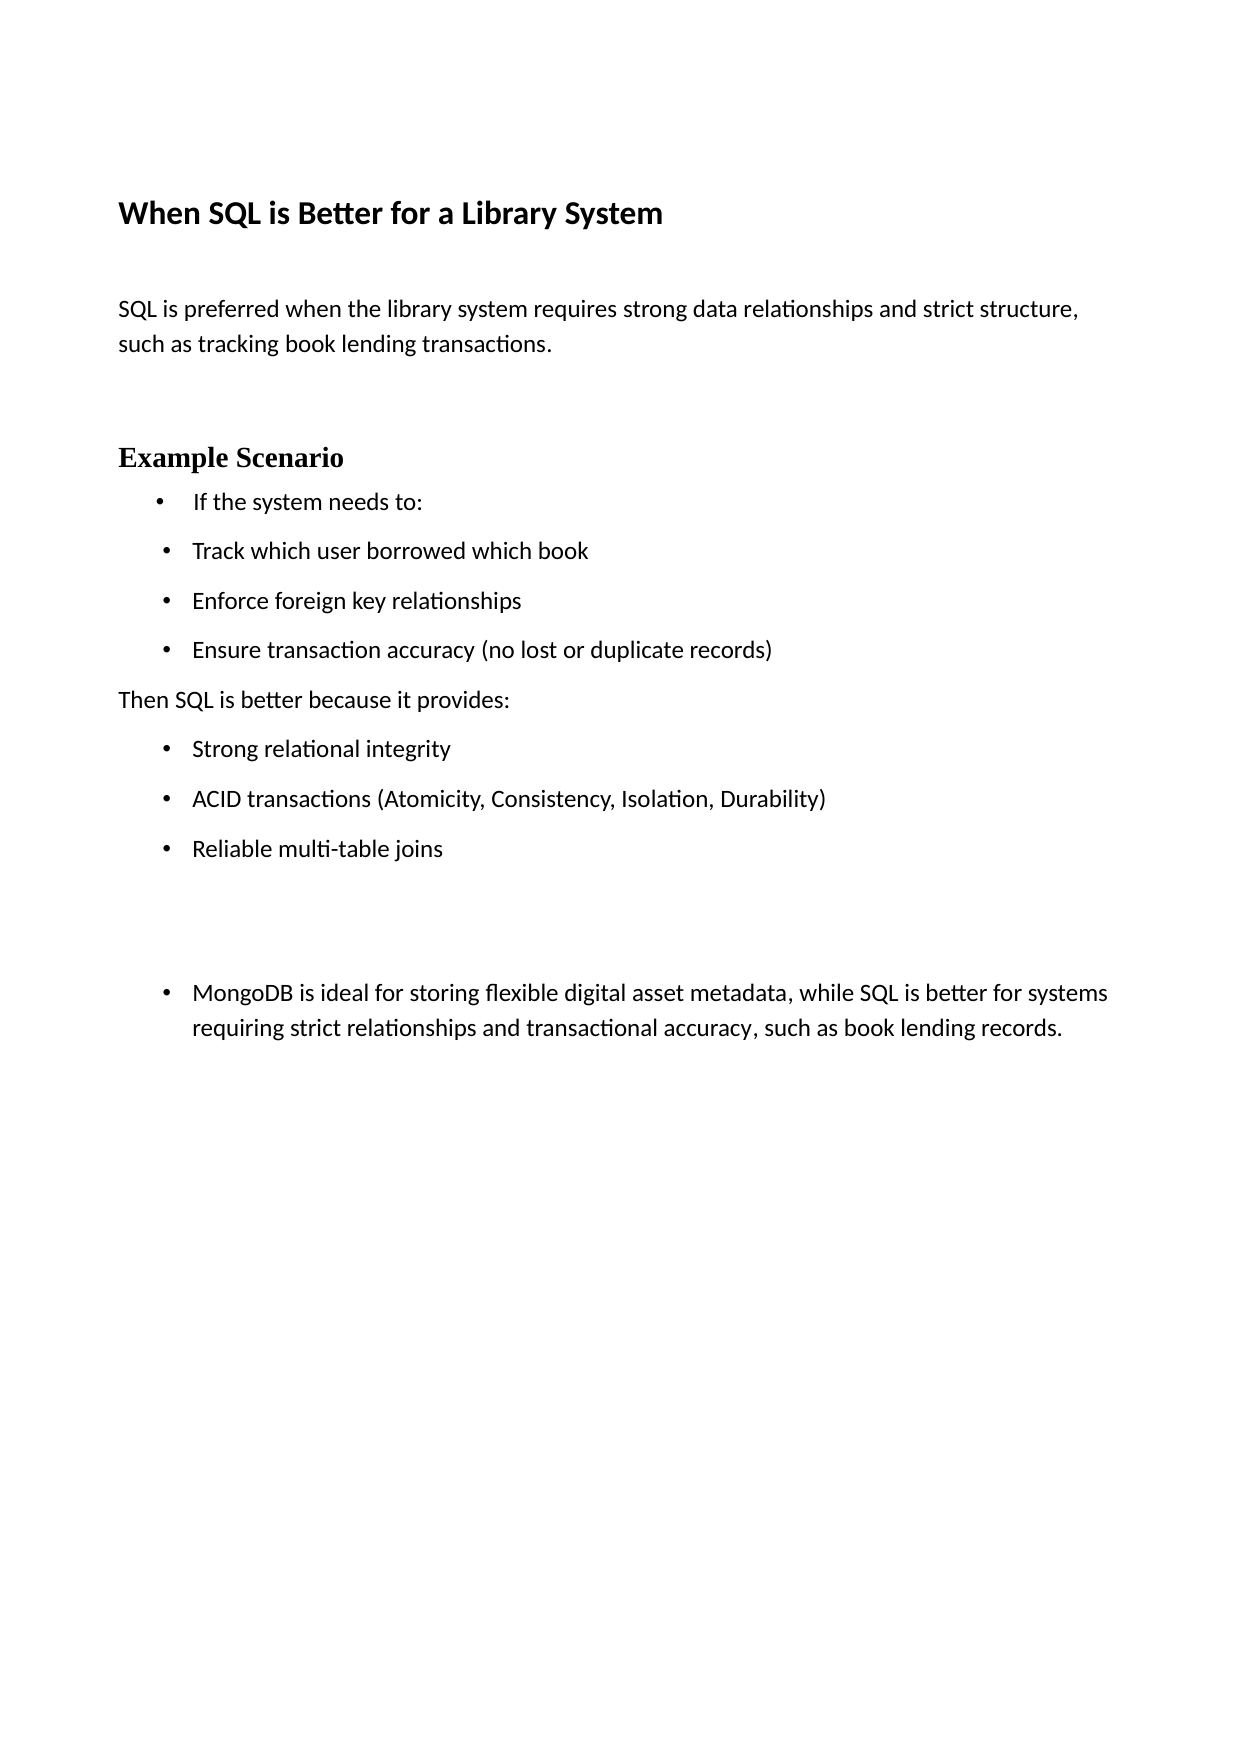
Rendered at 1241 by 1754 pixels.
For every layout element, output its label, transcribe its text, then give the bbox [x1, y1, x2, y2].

list Enforce foreign key relationships [162, 585, 1122, 615]
list ACID transactions (Atomicity, Consistency, Isolation, Durability) [162, 783, 1122, 814]
list Reliable multi-table joins [162, 833, 1122, 863]
list If the system needs to: [156, 486, 1122, 516]
list MongoDB is ideal for storing flexible digital asset metadata, while SQL is better for systems requiring strict relationships and transactional accuracy, such as book lending records. [162, 978, 1122, 1043]
text Then SQL is better because it provides: [118, 684, 1122, 714]
list Track which user borrowed which book [162, 535, 1122, 566]
subtitle When SQL is Better for a Library System [118, 192, 1122, 233]
subtitle Example Scenario [118, 440, 1122, 473]
list Ensure transaction accuracy (no lost or duplicate records) [162, 634, 1122, 665]
text SQL is preferred when the library system requires strong data relationships and strict structure, such as tracking book lending transactions. [118, 293, 1122, 358]
list Strong relational integrity [162, 734, 1122, 764]
